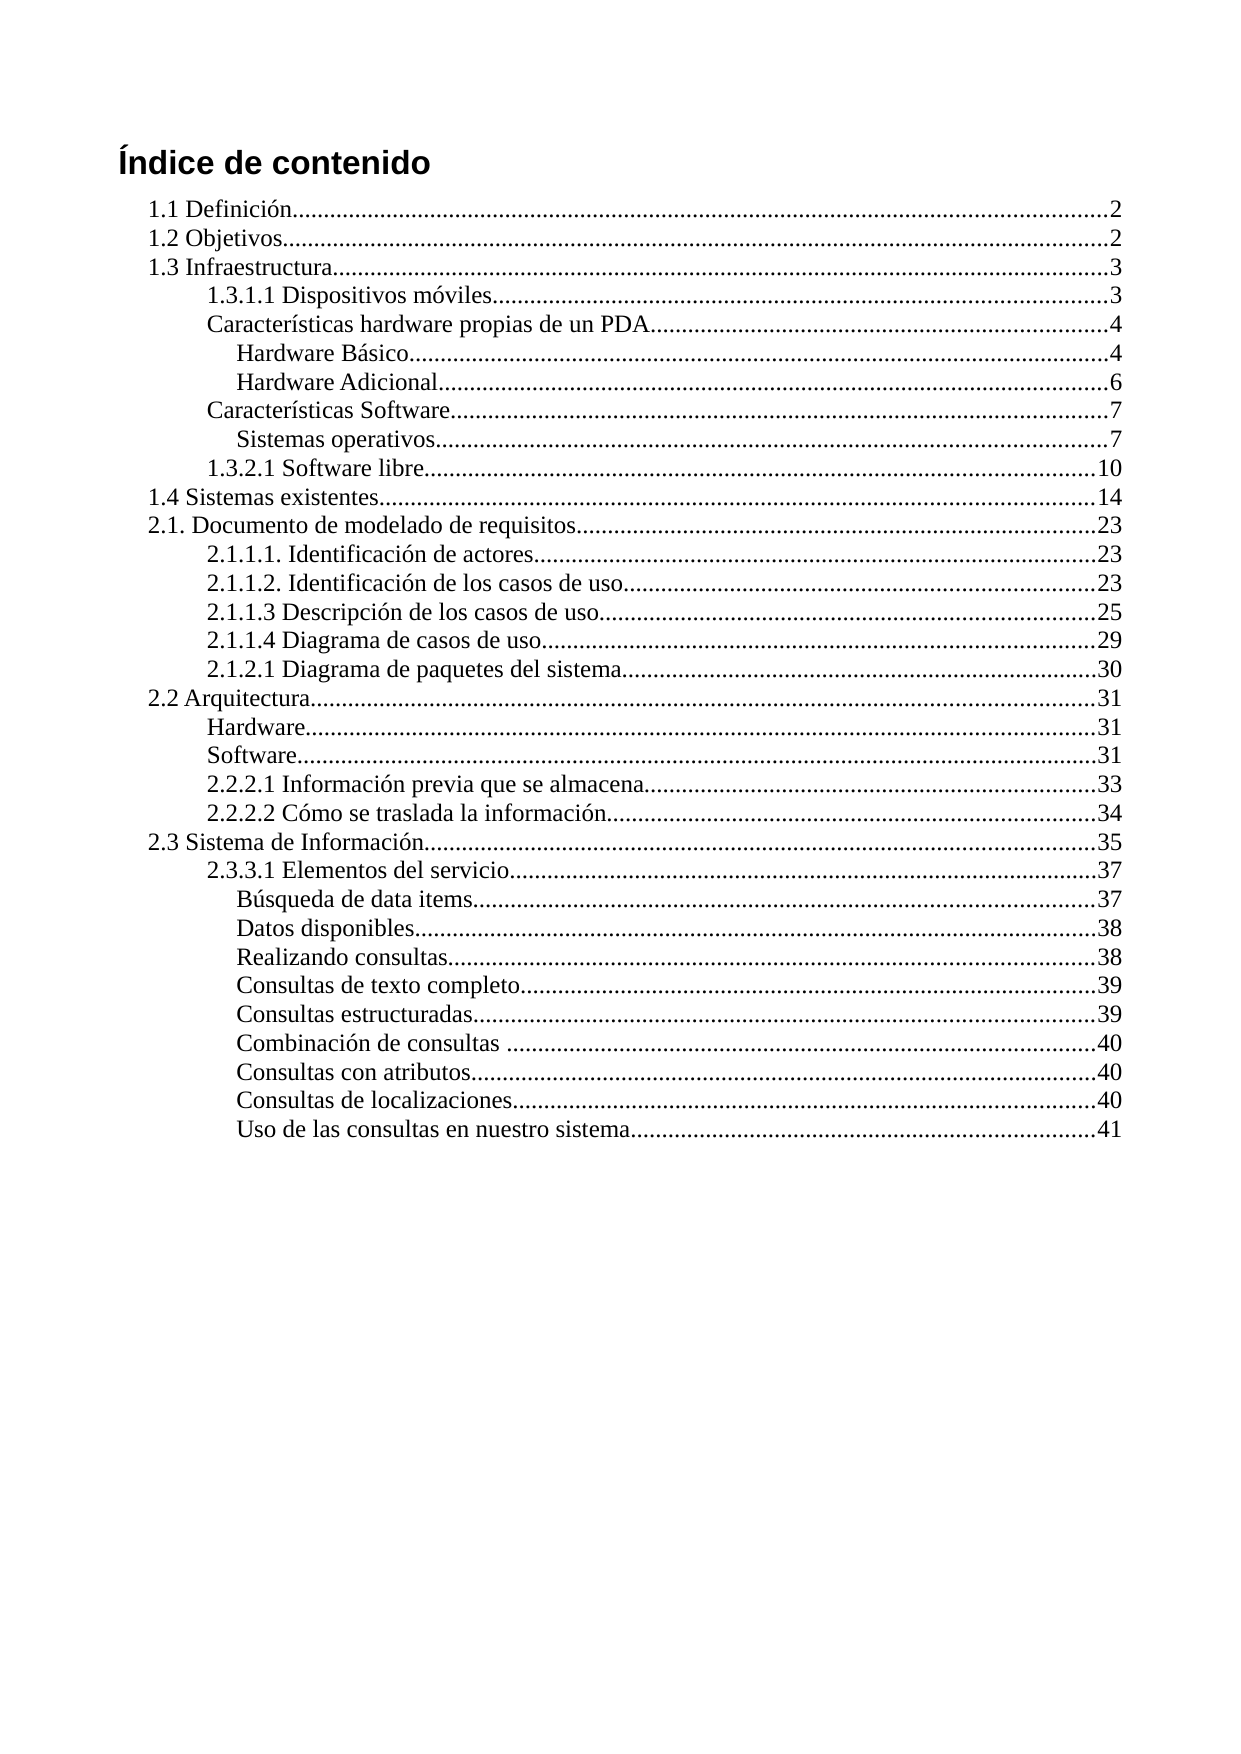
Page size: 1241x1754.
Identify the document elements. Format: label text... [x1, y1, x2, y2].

text 1.3.1.1 Dispositivos móviles 3 [207, 280, 1122, 309]
text Características Software 7 [207, 395, 1122, 424]
text Combinación de consultas 40 [236, 1028, 1122, 1057]
text Uso de las consultas en nuestro sistema 41 [236, 1114, 1122, 1143]
text 1.4 Sistemas existentes 14 [148, 482, 1122, 510]
text Hardware Adicional 6 [236, 367, 1122, 395]
text Consultas de texto completo 39 [236, 970, 1122, 999]
text 2.3.3.1 Elementos del servicio 37 [207, 855, 1122, 884]
text 2.1.1.1. Identificación de actores 23 [207, 539, 1122, 568]
text 1.3 Infraestructura 3 [148, 252, 1122, 280]
text 2.2 Arquitectura 31 [148, 683, 1122, 712]
text 2.2.2.2 Cómo se traslada la información 34 [207, 798, 1122, 827]
text Sistemas operativos 7 [236, 424, 1122, 453]
text 2.1.2.1 Diagrama de paquetes del sistema 30 [207, 654, 1122, 683]
text 1.2 Objetivos 2 [148, 223, 1122, 252]
text Hardware Básico 4 [236, 338, 1122, 367]
text Realizando consultas 38 [236, 942, 1122, 970]
text Consultas con atributos 40 [236, 1057, 1122, 1085]
text 2.2.2.1 Información previa que se almacena 33 [207, 769, 1122, 798]
text 2.1.1.2. Identificación de los casos de uso 23 [207, 568, 1122, 597]
text 1.1 Definición 2 [148, 194, 1122, 223]
text 2.1.1.4 Diagrama de casos de uso 29 [207, 625, 1122, 654]
text 2.3 Sistema de Información 35 [148, 827, 1122, 855]
text Datos disponibles 38 [236, 913, 1122, 942]
text Búsqueda de data items 37 [236, 884, 1122, 913]
text Software 31 [207, 740, 1122, 769]
text Consultas de localizaciones 40 [236, 1085, 1122, 1114]
text Hardware 31 [207, 712, 1122, 740]
text Consultas estructuradas 39 [236, 999, 1122, 1028]
text 2.1. Documento de modelado de requisitos 23 [148, 510, 1122, 539]
text 2.1.1.3 Descripción de los casos de uso 25 [207, 597, 1122, 625]
text 1.3.2.1 Software libre 10 [207, 453, 1122, 482]
subtitle Índice de contenido [118, 143, 1122, 182]
text Características hardware propias de un PDA 4 [207, 309, 1122, 338]
